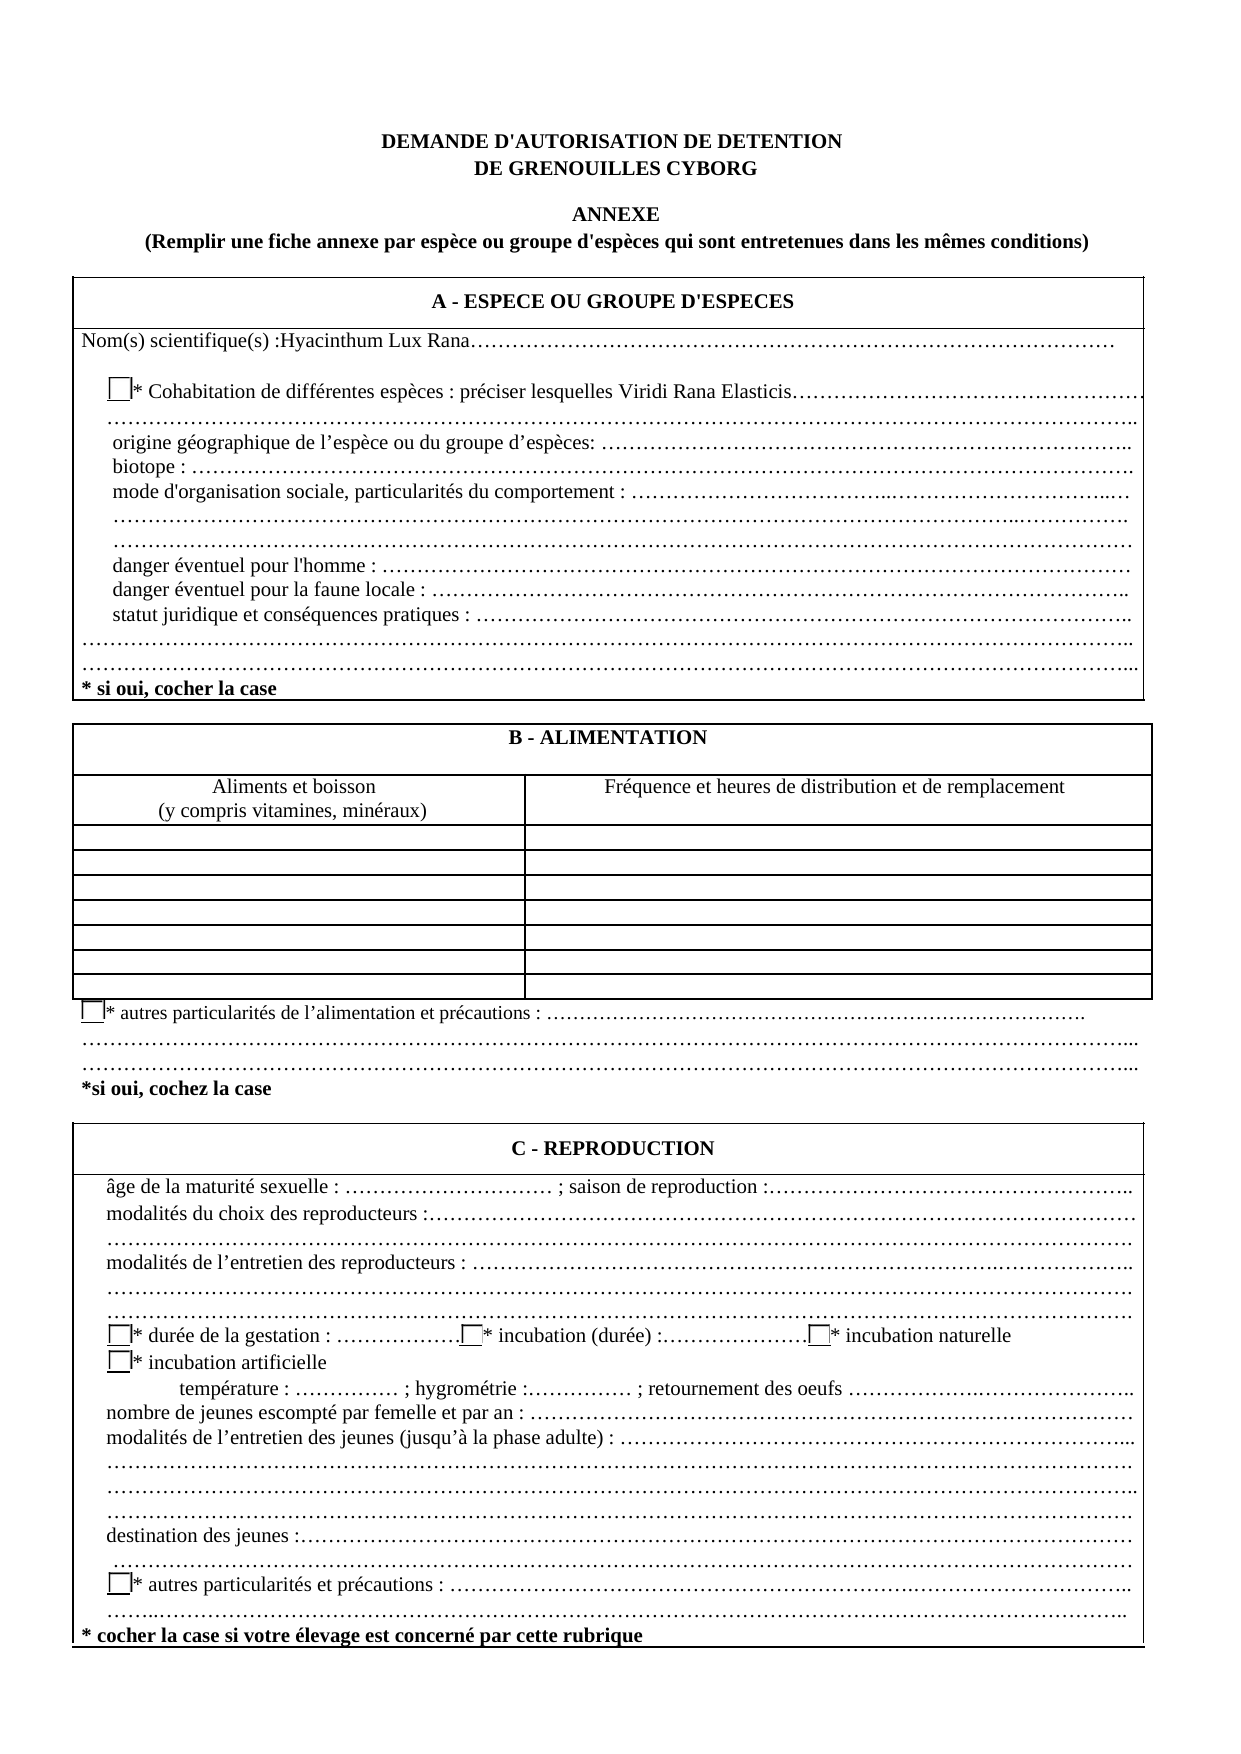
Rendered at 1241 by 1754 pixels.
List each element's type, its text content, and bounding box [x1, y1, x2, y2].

table_cell [471, 951, 524, 973]
table_cell [74, 951, 471, 973]
text (Remplir une fiche annexe par espèce ou groupe d'espèces qui sont entretenues dans les mêmes conditions) [73, 229, 1161, 253]
table_cell [471, 851, 524, 874]
text …………………………………………………………………………………………………………………..……………. [112, 503, 1143, 527]
text …………………………………………………………………………………………………………………………………. [106, 1275, 1143, 1299]
text Nom(s) scientifique(s) :Hyacinthum Lux Rana………………………………………………………………………………… [81, 329, 1143, 352]
text modalités de l’entretien des jeunes (jusqu’à la phase adulte) : ………………………………………………………………... [106, 1425, 1143, 1449]
table_cell [471, 926, 524, 948]
table_cell [471, 975, 524, 998]
text danger éventuel pour la faune locale : ……………………………………………………………………………………….. [112, 577, 1143, 601]
text DE GRENOUILLES CYBORG [385, 156, 1153, 180]
table_cell [526, 975, 1151, 998]
table_cell [526, 951, 1151, 973]
text C - REPRODUCTION [74, 1136, 1143, 1160]
table_cell [526, 851, 1151, 874]
text destination des jeunes :………………………………………………………………………………………………………… [106, 1523, 1143, 1547]
text modalités de l’entretien des reproducteurs : ………………………………………………………………….……………….. [106, 1250, 1143, 1274]
text ……………………………………………………………………………………………………………………………………... [81, 1026, 1153, 1050]
text ………………………………………………………………………………………………………………………………….. [106, 405, 1143, 429]
text * si oui, cocher la case [81, 676, 1143, 699]
text mode d'organisation sociale, particularités du comportement : ………………………………..…………………………..… [112, 479, 1143, 503]
table_cell [526, 876, 1151, 899]
table_cell (y compris vitamines, minéraux) [74, 798, 471, 824]
picture [108, 1350, 133, 1369]
text température : …………… ; hygrométrie :…………… ; retournement des oeufs ……………….………………….. [179, 1376, 1143, 1400]
text …………………………………………………………………………………………………………………………………. [106, 1226, 1143, 1250]
text ……………………………………………………………………………………………………………………………………... [81, 651, 1143, 675]
table_cell [471, 763, 525, 773]
table_cell [525, 763, 1151, 773]
table_header [74, 725, 471, 763]
text *si oui, cochez la case [81, 1075, 1153, 1099]
text * cocher la case si votre élevage est concerné par cette rubrique [81, 1623, 1153, 1647]
table_cell [74, 926, 471, 948]
table_cell [526, 901, 1151, 923]
picture [461, 1324, 483, 1343]
table_cell Fréquence et heures de distribution et de remplacement [526, 776, 1151, 798]
table_cell [471, 776, 524, 798]
table_cell [471, 901, 524, 923]
text biotope : ………………………………………………………………………………………………………………………. [112, 454, 1143, 478]
table_cell [74, 901, 471, 923]
picture [108, 377, 133, 399]
text * autres particularités de l’alimentation et précautions : ………………………………………………………………………. [81, 1000, 1153, 1023]
table_cell [526, 798, 1151, 824]
table_cell [526, 826, 1151, 849]
text ………………………………………………………………………………………………………………………………….. [106, 1474, 1143, 1498]
table_cell [526, 926, 1151, 948]
text ……………………………………………………………………………………………………………………………………... [81, 1051, 1153, 1074]
text …………………………………………………………………………………………………………………………………. [106, 1449, 1143, 1473]
text nombre de jeunes escompté par femelle et par an : …………………………………………………………………………… [106, 1400, 1143, 1424]
table_header B - ALIMENTATION [471, 725, 1151, 763]
table_cell [74, 763, 471, 773]
text * autres particularités et précautions : ………………………………………………………….………………………….. [108, 1572, 1143, 1596]
table_cell [74, 975, 471, 998]
text * Cohabitation de différentes espèces : préciser lesquelles Viridi Rana Elasticis…………………………………………… [108, 377, 1143, 403]
text statut juridique et conséquences pratiques : ………………………………………………………………………………….. [112, 602, 1143, 626]
table_cell [471, 876, 524, 899]
table_cell [471, 798, 524, 824]
picture [808, 1324, 830, 1343]
text A - ESPECE OU GROUPE D'ESPECES [74, 289, 1143, 313]
text * incubation artificielle [108, 1349, 1143, 1374]
table_cell Aliments et boisson [74, 776, 471, 798]
text ………………………………………………………………………………………………………………………………… [112, 528, 1143, 552]
text …………………………………………………………………………………………………………………………………….. [81, 626, 1143, 650]
text ……..………………………………………………………………………………………………………………………….. [106, 1598, 1143, 1622]
text …………………………………………………………………………………………………………………………………. [106, 1299, 1143, 1323]
picture [108, 1572, 133, 1592]
text origine géographique de l’espèce ou du groupe d’espèces: ………………………………………………………………….. [112, 430, 1143, 454]
text ANNEXE [73, 202, 1159, 226]
text …………………………………………………………………………………………………………………………………. [106, 1499, 1143, 1523]
text ………………………………………………………………………………………………………………………………… [112, 1548, 1143, 1572]
text * durée de la gestation : ………………* incubation (durée) :…………………* incubation naturelle [108, 1323, 1143, 1347]
text âge de la maturité sexuelle : ………………………… ; saison de reproduction :…………………………………………….. [106, 1175, 1143, 1198]
table_cell [74, 876, 471, 899]
picture [81, 1000, 106, 1019]
table_cell [471, 826, 524, 849]
text DEMANDE D'AUTORISATION DE DETENTION [381, 129, 1153, 153]
table_cell [74, 851, 471, 874]
text modalités du choix des reproducteurs :………………………………………………………………………………………… [106, 1201, 1143, 1225]
text danger éventuel pour l'homme : ……………………………………………………………………………………………… [112, 553, 1143, 577]
picture [108, 1324, 133, 1343]
table_cell [74, 826, 471, 849]
